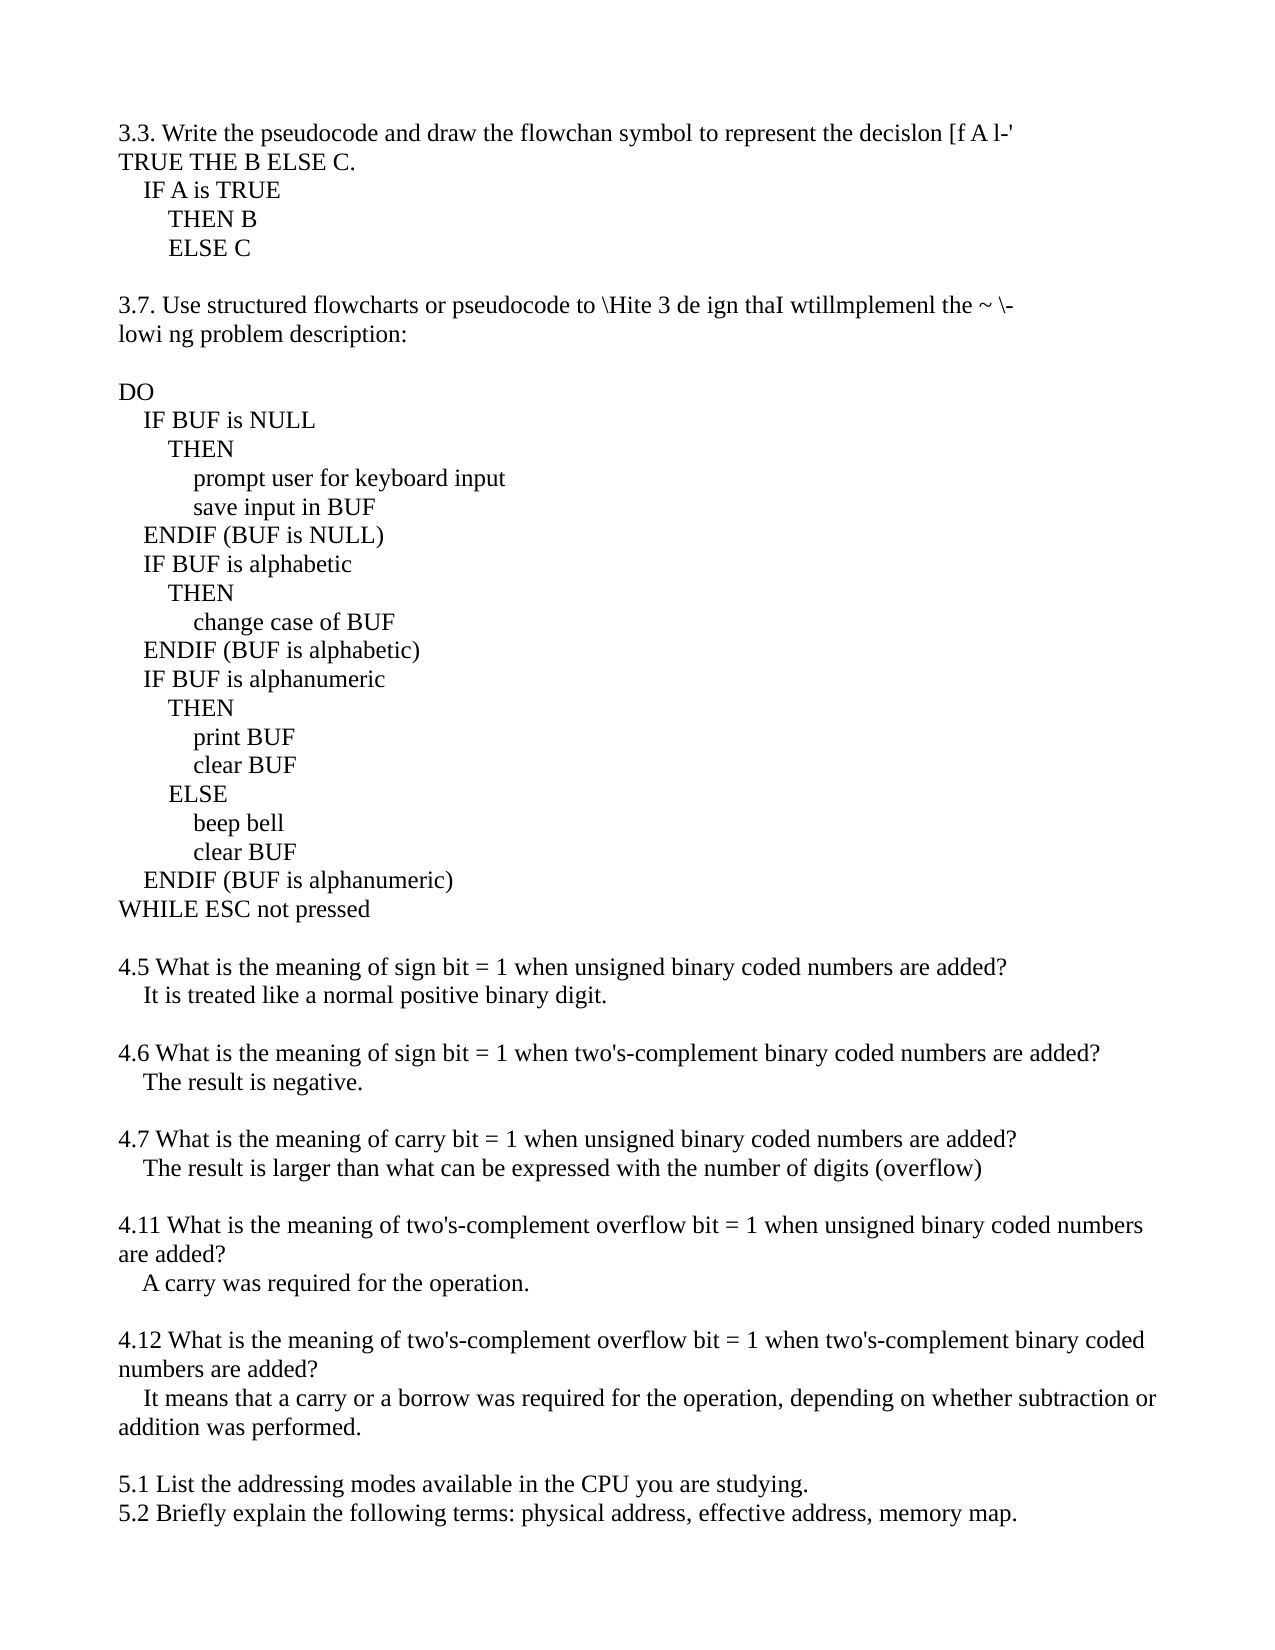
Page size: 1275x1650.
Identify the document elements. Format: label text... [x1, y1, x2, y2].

text 3.7. Use structured flowcharts or pseudocode to \Hite 3 de ign thaI wtillmplemenl the ~ \- [118, 291, 1157, 319]
text beep bell [118, 808, 1157, 837]
text IF BUF is alphabetic [118, 549, 1157, 578]
text 5.1 List the addressing modes available in the CPU you are studying. [118, 1469, 1157, 1498]
text 5.2 Briefly explain the following terms: physical address, effective address, memory map. [118, 1498, 1157, 1527]
text lowi ng problem description: [118, 319, 1157, 348]
text 4.7 What is the meaning of carry bit = 1 when unsigned binary coded numbers are added? [118, 1124, 1157, 1153]
text THEN B [118, 204, 1157, 233]
text IF BUF is NULL [118, 406, 1157, 434]
text THEN [118, 693, 1157, 722]
text It means that a carry or a borrow was required for the operation, depending on whether subtraction or addition was performed. [118, 1383, 1157, 1441]
text TRUE THE B ELSE C. [118, 147, 1157, 176]
text 3.3. Write the pseudocode and draw the flowchan symbol to represent the decislon [f A l-' [118, 118, 1157, 147]
text print BUF [118, 722, 1157, 751]
text ELSE [118, 779, 1157, 808]
text 4.5 What is the meaning of sign bit = 1 when unsigned binary coded numbers are added? [118, 952, 1157, 981]
text save input in BUF [118, 492, 1157, 521]
text 4.11 What is the meaning of two's-complement overflow bit = 1 when unsigned binary coded numbers are added? [118, 1211, 1157, 1268]
text change case of BUF [118, 607, 1157, 636]
text 4.6 What is the meaning of sign bit = 1 when two's-complement binary coded numbers are added? [118, 1038, 1157, 1067]
text A carry was required for the operation. [118, 1268, 1157, 1297]
text 4.12 What is the meaning of two's-complement overflow bit = 1 when two's-complement binary coded numbers are added? [118, 1326, 1157, 1383]
text The result is negative. [118, 1067, 1157, 1096]
text ELSE C [118, 233, 1157, 262]
text THEN [118, 578, 1157, 607]
text ENDIF (BUF is NULL) [118, 521, 1157, 549]
text IF BUF is alphanumeric [118, 664, 1157, 693]
text It is treated like a normal positive binary digit. [118, 981, 1157, 1009]
text ENDIF (BUF is alphanumeric) [118, 866, 1157, 894]
text prompt user for keyboard input [118, 463, 1157, 492]
text The result is larger than what can be expressed with the number of digits (overflow) [118, 1153, 1157, 1182]
text THEN [118, 434, 1157, 463]
text IF A is TRUE [118, 176, 1157, 204]
text ENDIF (BUF is alphabetic) [118, 636, 1157, 664]
text WHILE ESC not pressed [118, 894, 1157, 923]
text clear BUF [118, 751, 1157, 779]
text DO [118, 377, 1157, 406]
text clear BUF [118, 837, 1157, 866]
